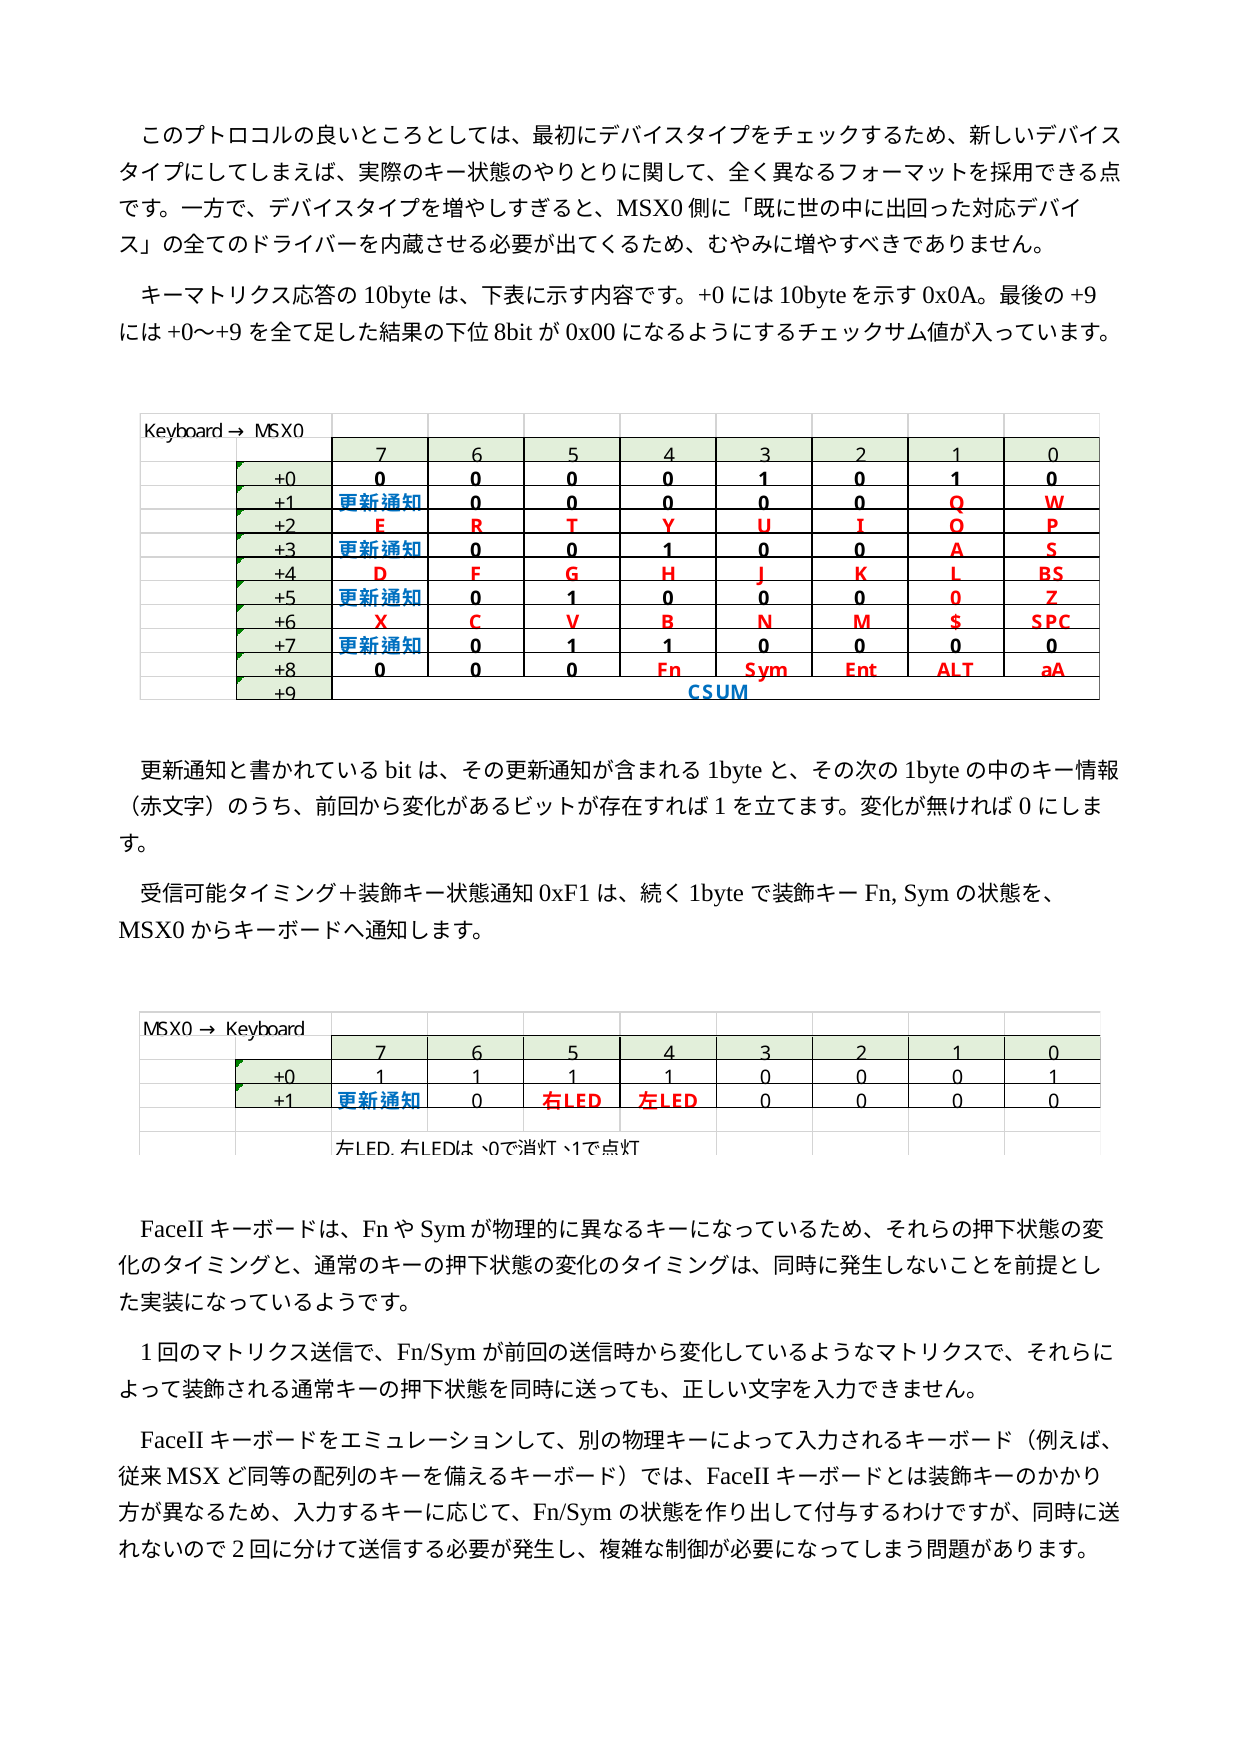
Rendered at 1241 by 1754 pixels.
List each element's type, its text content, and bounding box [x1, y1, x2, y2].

text キーマトリクス応答の 10byte は、下表に示す内容です。+0 には10byteを示す 0x0A。最後の +9 には +0～+9 を全て足した結果の下位 8bit が 0x00 になるようにするチェックサム値が入っています。 [118, 278, 1122, 346]
text このプトロコルの良いところとしては、最初にデバイスタイプをチェックするため、新しいデバイスタイプにしてしまえば、実際のキー状態のやりとりに関して、全く異なるフォーマットを採用できる点です。一方で、デバイスタイプを増やしすぎると、MSX0側に「既に世の中に出回った対応デバイス」の全てのドライバーを内蔵させる必要が出てくるため、むやみに増やすべきでありません。 [118, 118, 1122, 259]
text 1回のマトリクス送信で、Fn/Sym が前回の送信時から変化しているようなマトリクスで、それらによって装飾される通常キーの押下状態を同時に送っても、正しい文字を入力できません。 [118, 1335, 1122, 1403]
text 更新通知と書かれている bit は、その更新通知が含まれる 1byte と、その次の 1byte の中のキー情報（赤文字）のうち、前回から変化があるビットが存在すれば 1 を立てます。変化が無ければ 0 にします。 [118, 753, 1122, 857]
text FaceIIキーボードをエミュレーションして、別の物理キーによって入力されるキーボード（例えば、従来MSXど同等の配列のキーを備えるキーボード）では、FaceIIキーボードとは装飾キーのかかり方が異なるため、入力するキーに応じて、Fn/Sym の状態を作り出して付与するわけですが、同時に送れないので2回に分けて送信する必要が発生し、複雑な制御が必要になってしまう問題があります。 [118, 1423, 1122, 1563]
text FaceIIキーボードは、FnやSymが物理的に異なるキーになっているため、それらの押下状態の変化のタイミングと、通常のキーの押下状態の変化のタイミングは、同時に発生しないことを前提とした実装になっているようです。 [118, 1212, 1122, 1316]
text 受信可能タイミング＋装飾キー状態通知 0xF1 は、続く1byte で装飾キー Fn, Sym の状態を、MSX0からキーボードへ通知します。 [118, 876, 1122, 944]
